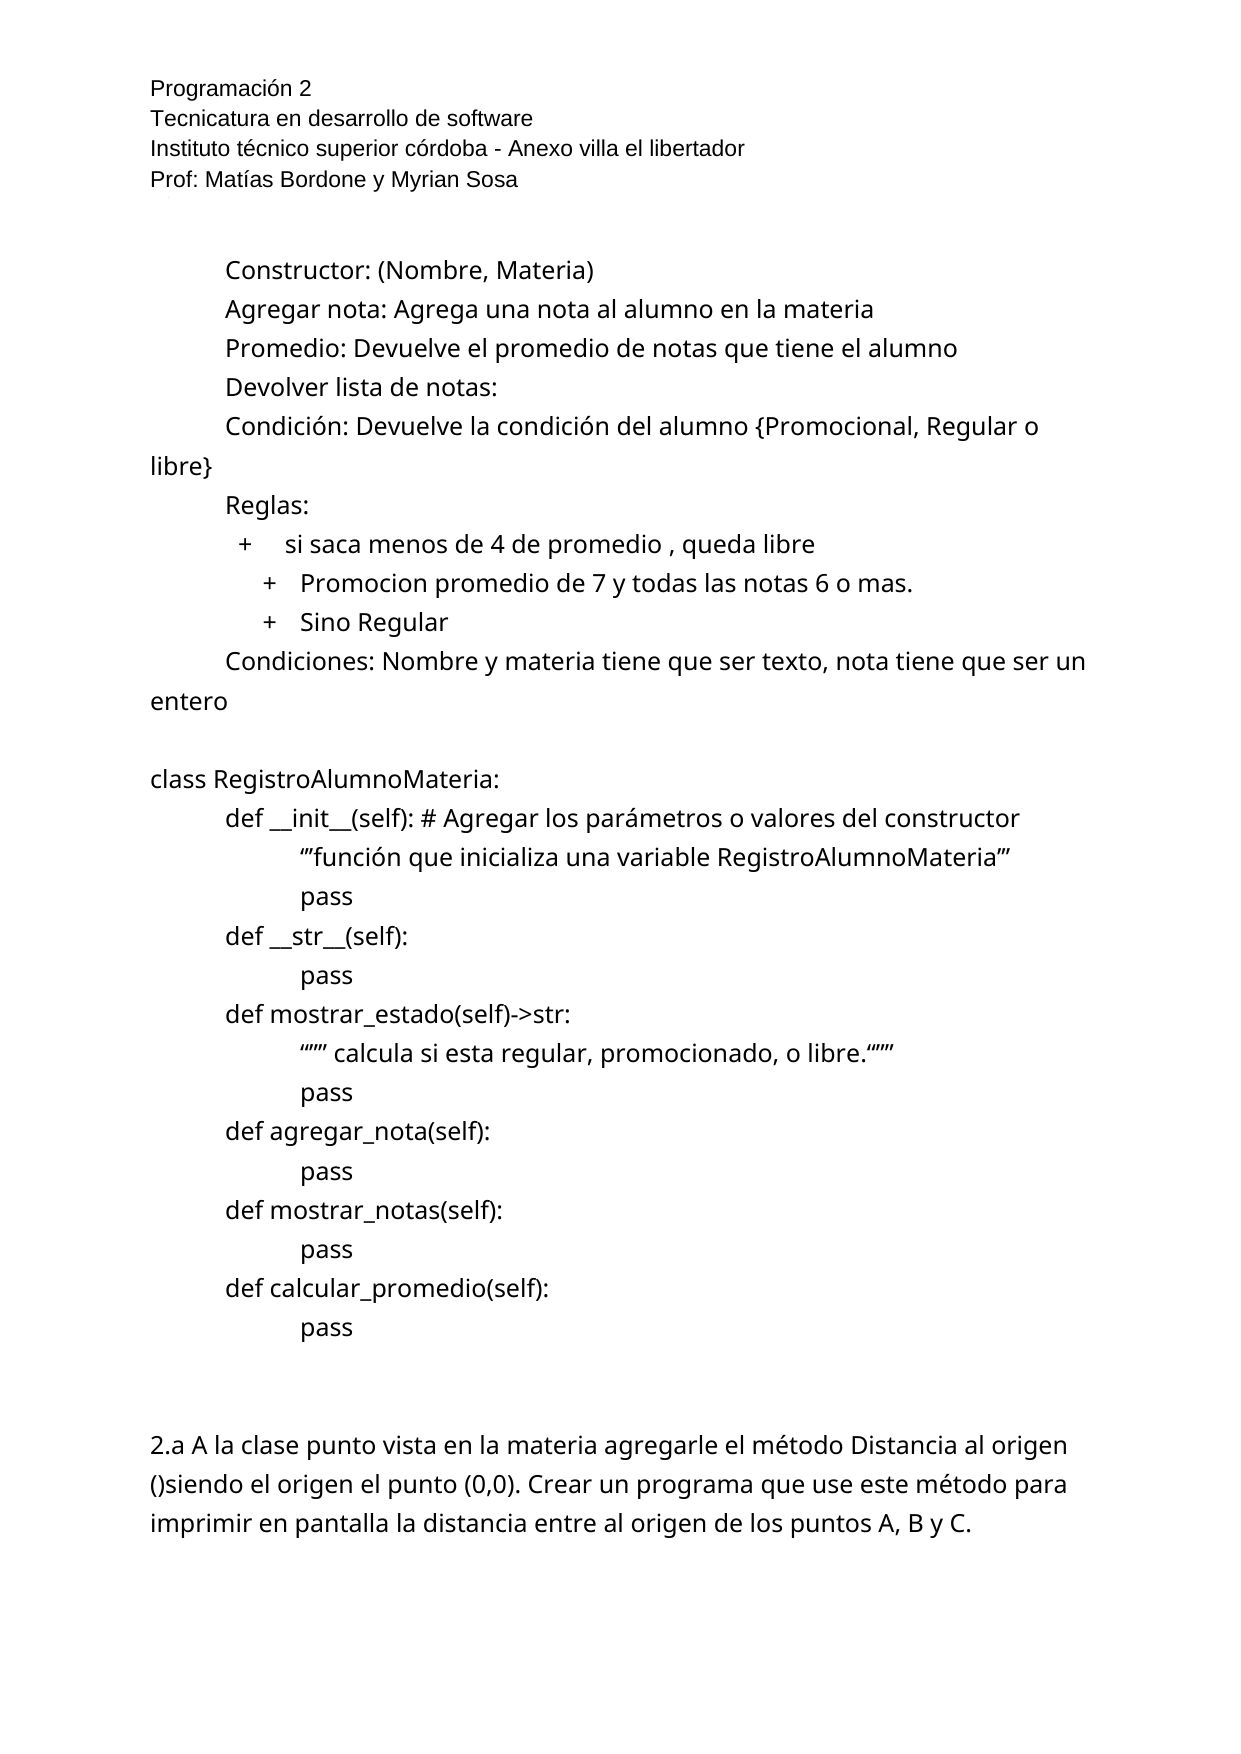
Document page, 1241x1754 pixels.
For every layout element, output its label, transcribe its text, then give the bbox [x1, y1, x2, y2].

text def mostrar_notas(self): [150, 1192, 1090, 1226]
text class RegistroAlumnoMateria: [150, 762, 1090, 796]
text Condición: Devuelve la condición del alumno {Promocional, Regular o libre} [150, 409, 1090, 482]
text pass [150, 879, 1090, 913]
text ‘’’función que inicializa una variable RegistroAlumnoMateria’’’ [150, 840, 1090, 874]
text pass [150, 1232, 1090, 1266]
text + si saca menos de 4 de promedio , queda libre [150, 527, 1090, 561]
text Constructor: (Nombre, Materia) [150, 252, 1090, 286]
text Condiciones: Nombre y materia tiene que ser texto, nota tiene que ser un entero [150, 644, 1090, 717]
list Sino Regular [262, 605, 1090, 639]
text pass [150, 1075, 1090, 1109]
text Devolver lista de notas: [150, 370, 1090, 404]
text def __str__(self): [150, 918, 1090, 952]
text pass [150, 1310, 1090, 1344]
text Promedio: Devuelve el promedio de notas que tiene el alumno [150, 331, 1090, 365]
text “”” calcula si esta regular, promocionado, o libre.“”” [150, 1036, 1090, 1070]
text def calcular_promedio(self): [150, 1271, 1090, 1305]
text def __init__(self): # Agregar los parámetros o valores del constructor [150, 801, 1090, 835]
text Agregar nota: Agrega una nota al alumno en la materia [150, 292, 1090, 326]
text 2.a A la clase punto vista en la materia agregarle el método Distancia al origen ()siendo el origen el punto (0,0). Crear un programa que use este método para imprimir en pantalla la distancia entre al origen de los puntos A, B y C. [150, 1427, 1090, 1540]
text def mostrar_estado(self)->str: [150, 997, 1090, 1031]
text Reglas: [150, 487, 1090, 521]
list Promocion promedio de 7 y todas las notas 6 o mas. [262, 566, 1090, 600]
text def agregar_nota(self): [150, 1114, 1090, 1148]
text pass [150, 957, 1090, 991]
text pass [150, 1153, 1090, 1187]
